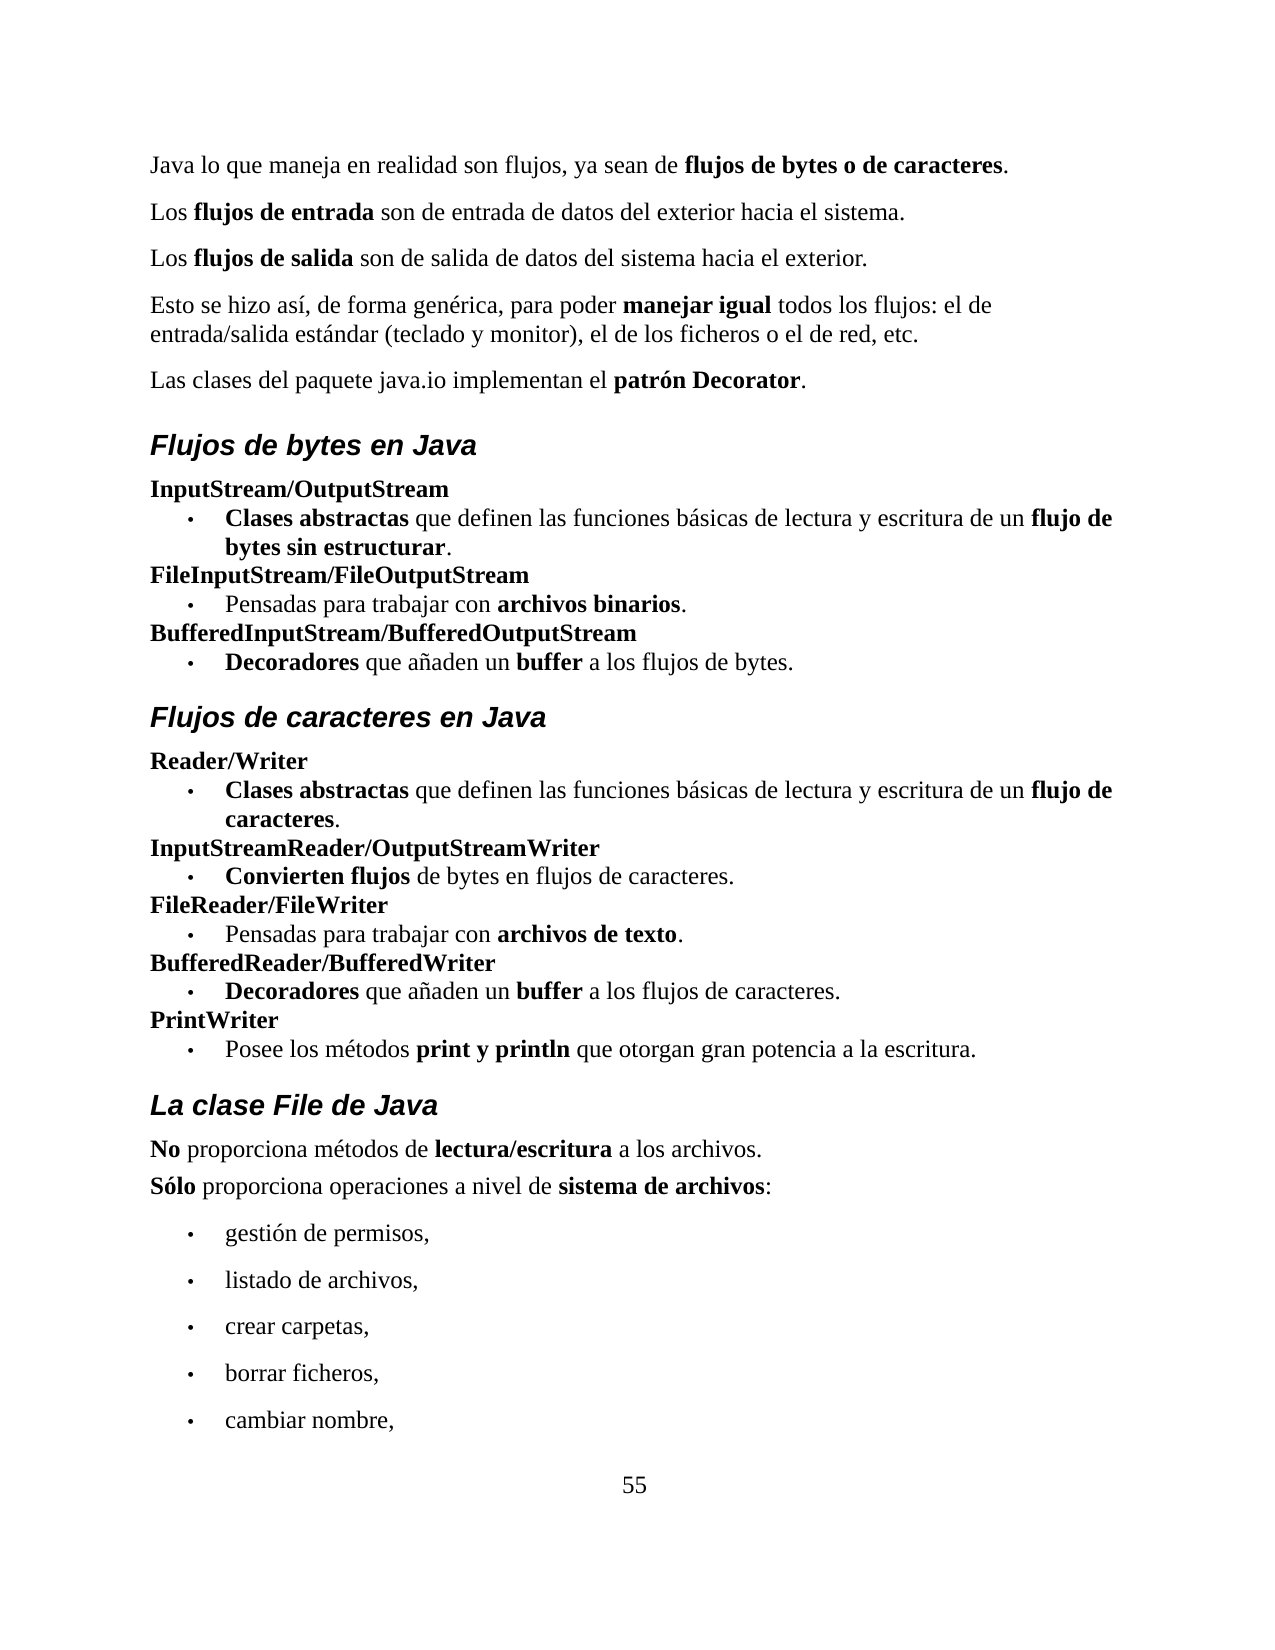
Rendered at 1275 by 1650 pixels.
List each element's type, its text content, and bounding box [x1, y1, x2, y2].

text InputStreamReader/OutputStreamWriter [150, 833, 1125, 861]
text Sólo proporciona operaciones a nivel de sistema de archivos: [150, 1171, 1125, 1200]
list Pensadas para trabajar con archivos binarios. [187, 589, 1125, 618]
list Pensadas para trabajar con archivos de texto. [187, 919, 1125, 948]
text BufferedReader/BufferedWriter [150, 948, 1125, 976]
list cambiar nombre, [187, 1405, 1125, 1433]
text Esto se hizo así, de forma genérica, para poder manejar igual todos los flujos: el de entrada/salida estándar (teclado y monitor), el de los ficheros o el de red, etc. [150, 290, 1125, 347]
text Reader/Writer [150, 746, 1125, 775]
list borrar ficheros, [187, 1358, 1125, 1387]
text Java lo que maneja en realidad son flujos, ya sean de flujos de bytes o de caracteres. [150, 150, 1125, 179]
list Decoradores que añaden un buffer a los flujos de bytes. [187, 647, 1125, 675]
list gestión de permisos, [187, 1218, 1125, 1247]
list Clases abstractas que definen las funciones básicas de lectura y escritura de un flujo de bytes sin estructurar. [187, 503, 1125, 560]
text Los flujos de salida son de salida de datos del sistema hacia el exterior. [150, 243, 1125, 272]
list Decoradores que añaden un buffer a los flujos de caracteres. [187, 976, 1125, 1005]
list Posee los métodos print y println que otorgan gran potencia a la escritura. [187, 1034, 1125, 1063]
list Convierten flujos de bytes en flujos de caracteres. [187, 861, 1125, 890]
subtitle La clase File de Java [150, 1088, 1125, 1121]
text FileReader/FileWriter [150, 890, 1125, 919]
text BufferedInputStream/BufferedOutputStream [150, 618, 1125, 647]
text PrintWriter [150, 1005, 1125, 1034]
text No proporciona métodos de lectura/escritura a los archivos. [150, 1134, 1125, 1162]
list listado de archivos, [187, 1265, 1125, 1293]
list Clases abstractas que definen las funciones básicas de lectura y escritura de un flujo de caracteres. [187, 775, 1125, 833]
subtitle Flujos de bytes en Java [150, 428, 1125, 462]
list crear carpetas, [187, 1311, 1125, 1340]
subtitle Flujos de caracteres en Java [150, 700, 1125, 734]
text FileInputStream/FileOutputStream [150, 560, 1125, 589]
text InputStream/OutputStream [150, 474, 1125, 503]
text Las clases del paquete java.io implementan el patrón Decorator. [150, 365, 1125, 394]
text Los flujos de entrada son de entrada de datos del exterior hacia el sistema. [150, 197, 1125, 225]
